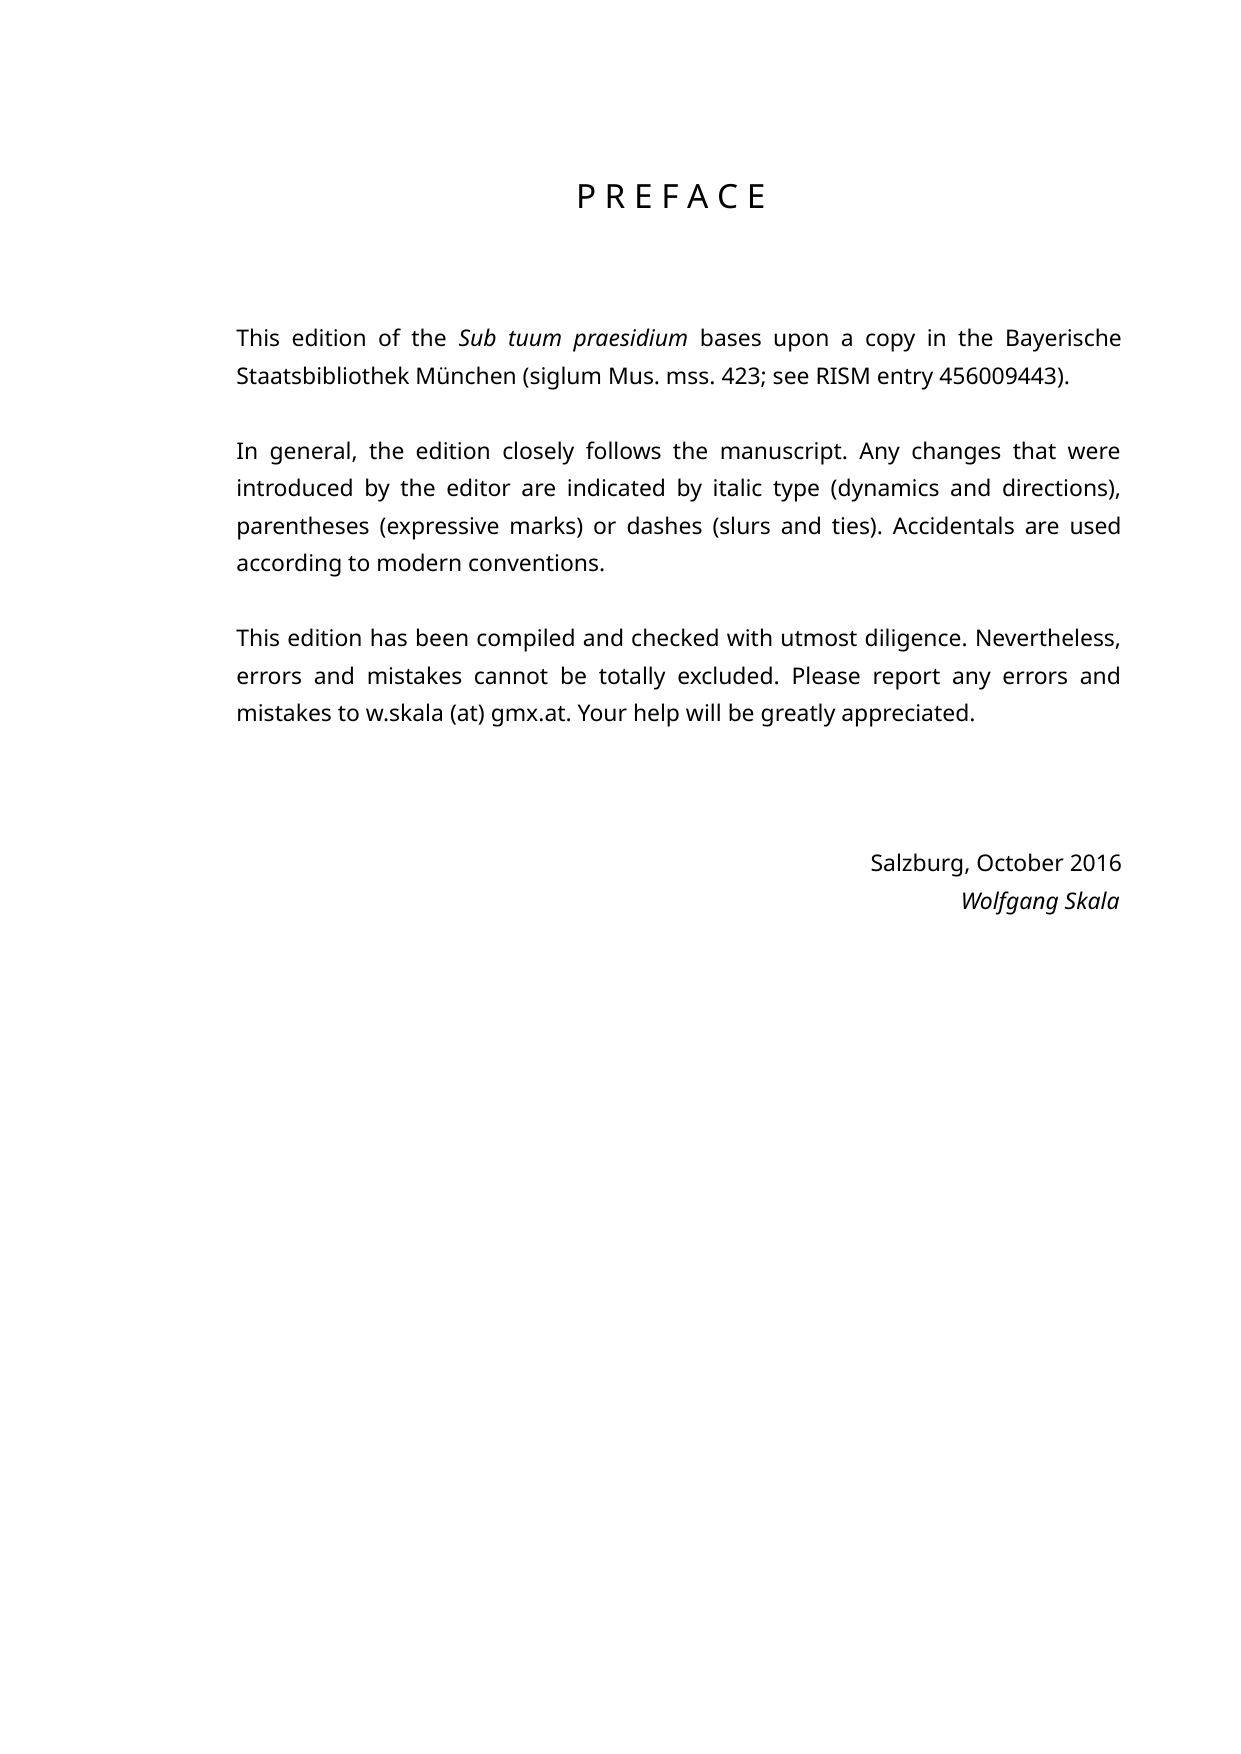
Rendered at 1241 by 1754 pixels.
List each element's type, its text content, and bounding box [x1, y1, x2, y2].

text Salzburg, October 2016 Wolfgang Skala [236, 847, 1122, 916]
text P R E F A C E [236, 173, 1122, 218]
text This edition of the Sub tuum praesidium bases upon a copy in the Bayerische Staatsbibliothek München (siglum Mus. mss. 423; see RISM entry 456009443). [236, 322, 1122, 391]
text This edition has been compiled and checked with utmost diligence. Nevertheless, errors and mistakes cannot be totally excluded. Please report any errors and mistakes to w.skala (at) gmx.at. Your help will be greatly appreciated. [236, 622, 1122, 729]
text In general, the edition closely follows the manuscript. Any changes that were introduced by the editor are indicated by italic type (dynamics and directions), parentheses (expressive marks) or dashes (slurs and ties). Accidentals are used according to modern conventions. [236, 435, 1122, 579]
